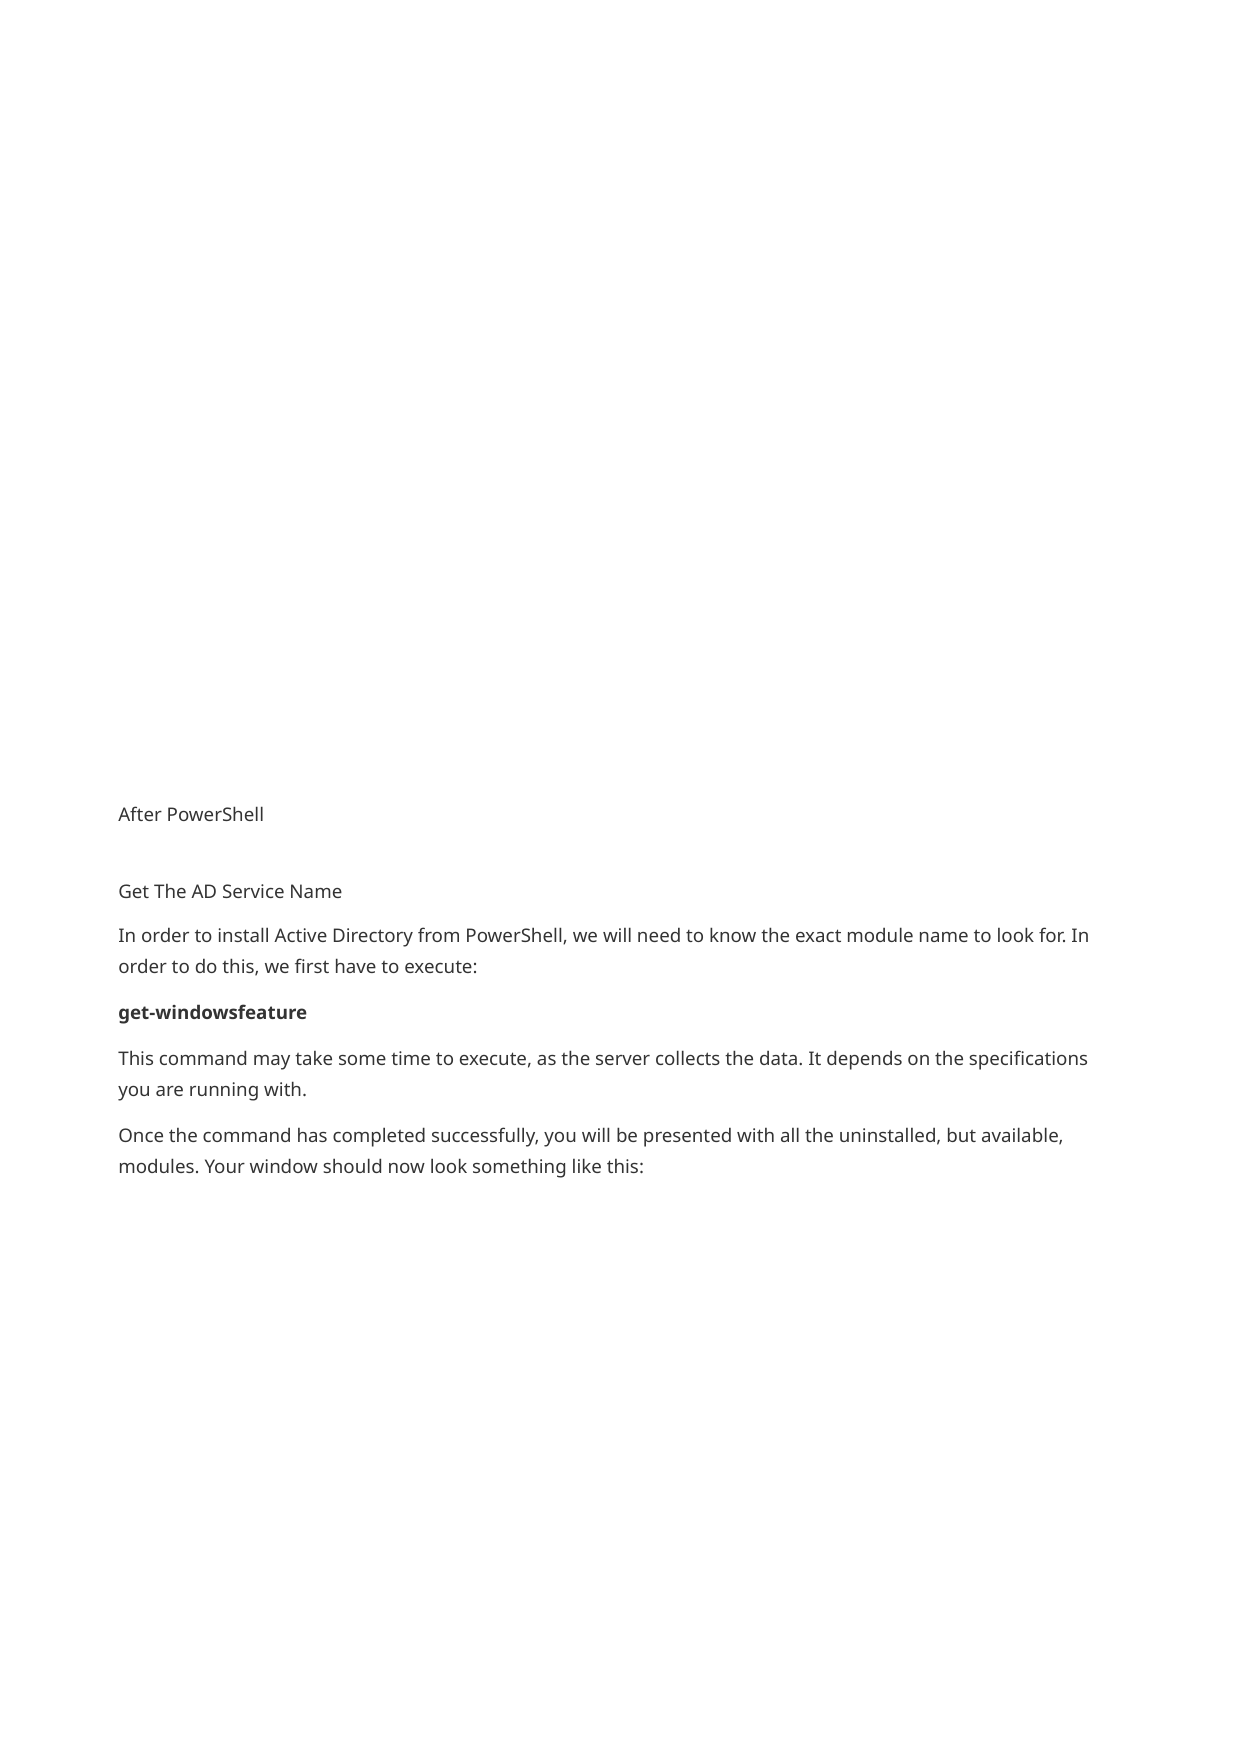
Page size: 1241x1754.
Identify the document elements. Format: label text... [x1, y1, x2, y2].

text In order to install Active Directory from PowerShell, we will need to know the exact module name to look for. In order to do this, we first have to execute: [118, 922, 1122, 979]
text get-windowsfeature [118, 999, 1122, 1025]
text Once the command has completed successfully, you will be presented with all the uninstalled, but available, modules. Your window should now look something like this: [118, 1122, 1122, 1179]
subtitle Get The AD Service Name [118, 879, 1122, 904]
text This command may take some time to execute, as the server collects the data. It depends on the specifications you are running with. [118, 1046, 1122, 1102]
text After PowerShell [118, 118, 1122, 827]
